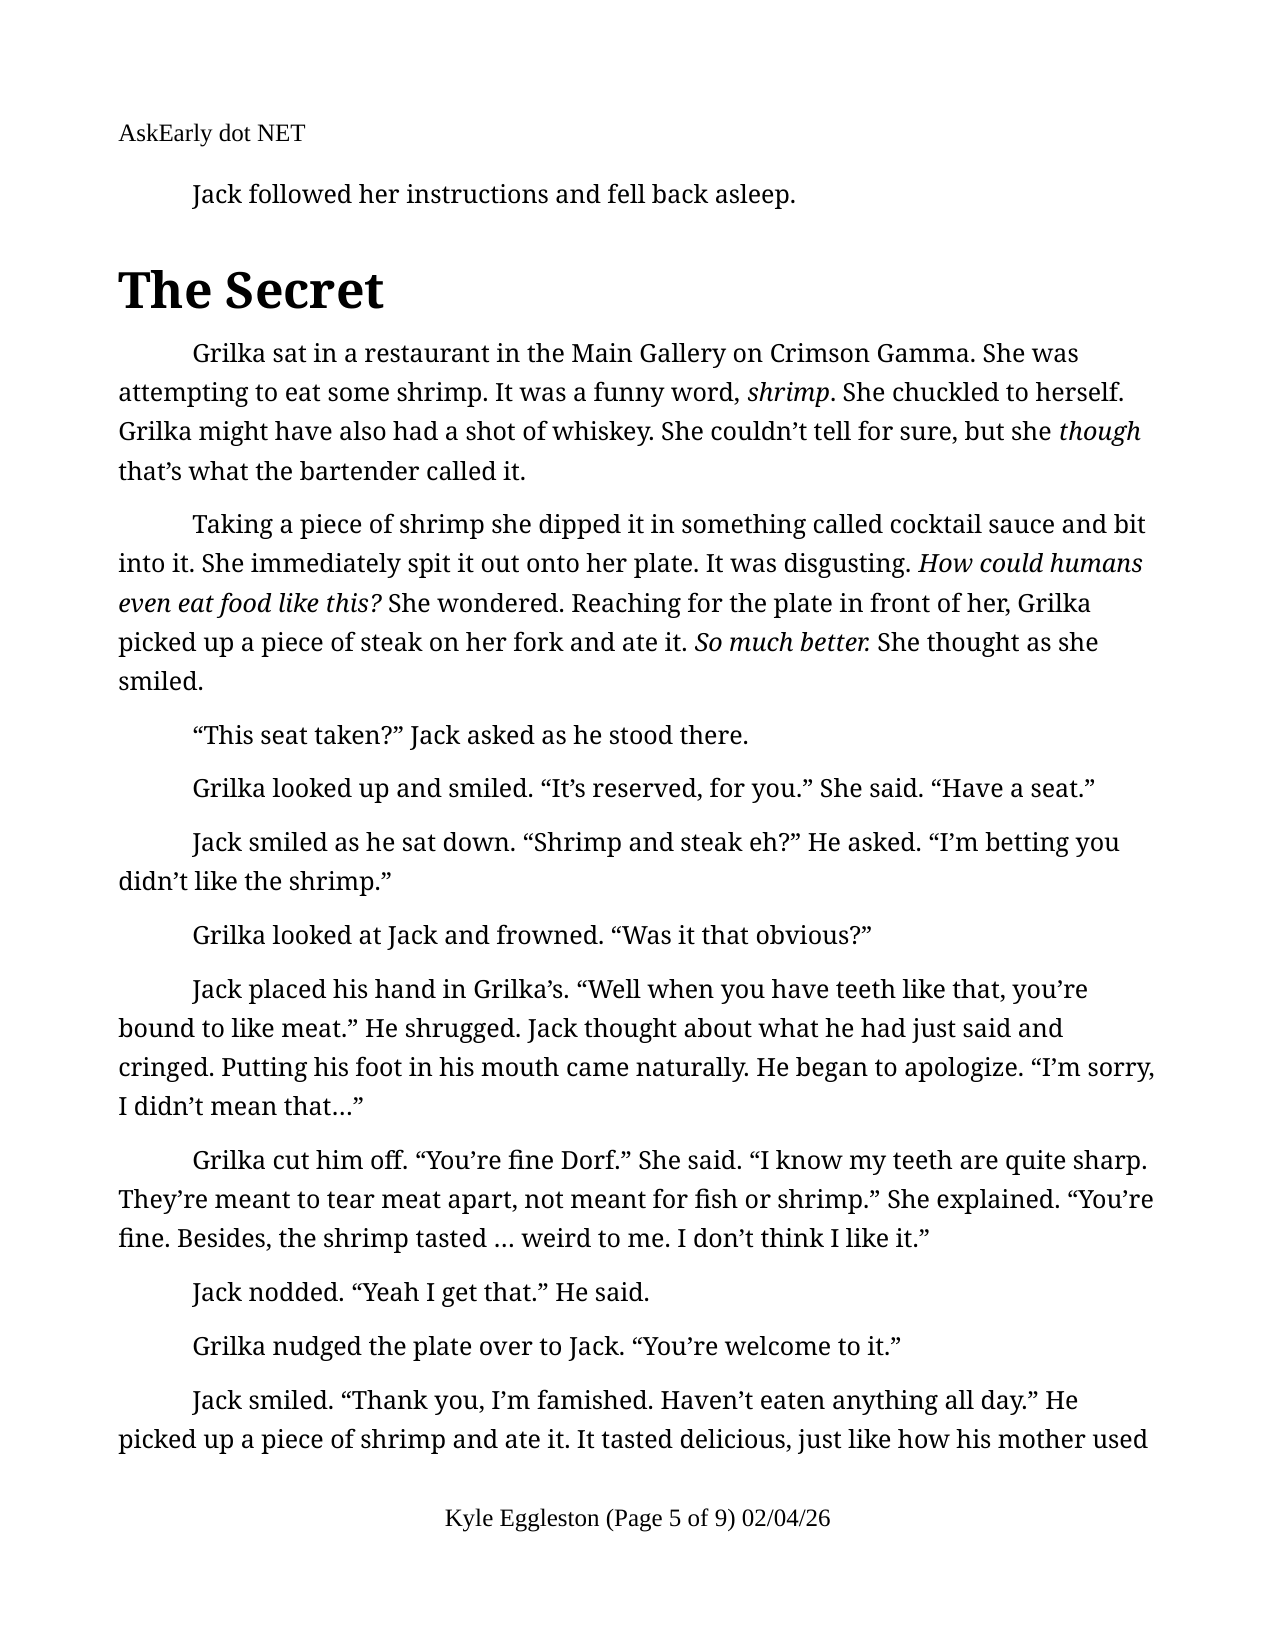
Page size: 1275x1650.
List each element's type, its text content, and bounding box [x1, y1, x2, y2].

text Jack smiled. “Thank you, I’m famished. Haven’t eaten anything all day.” He picked up a piece of shrimp and ate it. It tasted delicious, just like how his mother used [118, 1382, 1157, 1456]
text “This seat taken?” Jack asked as he stood there. [118, 717, 1157, 751]
text Grilka sat in a restaurant in the Main Gallery on Crimson Gamma. She was attempting to eat some shrimp. It was a funny word, shrimp. She chuckled to herself. Grilka might have also had a shot of whiskey. She couldn’t tell for sure, but she though that’s what the bartender called it. [118, 336, 1157, 487]
text Taking a piece of shrimp she dipped it in something called cocktail sauce and bit into it. She immediately spit it out onto her plate. It was disgusting. How could humans even eat food like this? She wondered. Reaching for the plate in front of her, Grilka picked up a piece of steak on her fork and ate it. So much better. She thought as she smiled. [118, 507, 1157, 698]
subtitle The Secret [118, 255, 1157, 323]
text Grilka looked at Jack and frowned. “Was it that obvious?” [118, 918, 1157, 952]
text Jack nodded. “Yeah I get that.” He said. [118, 1275, 1157, 1309]
text Grilka nudged the plate over to Jack. “You’re welcome to it.” [118, 1329, 1157, 1363]
text Jack followed her instructions and fell back asleep. [118, 176, 1157, 210]
text Jack placed his hand in Grilka’s. “Well when you have teeth like that, you’re bound to like meat.” He shrugged. Jack thought about what he had just said and cringed. Putting his foot in his mouth came naturally. He began to apologize. “I’m sorry, I didn’t mean that…” [118, 972, 1157, 1123]
text Jack smiled as he sat down. “Shrimp and steak eh?” He asked. “I’m betting you didn’t like the shrimp.” [118, 825, 1157, 898]
text Grilka looked up and smiled. “It’s reserved, for you.” She said. “Have a seat.” [118, 771, 1157, 805]
text Grilka cut him off. “You’re fine Dorf.” She said. “I know my teeth are quite sharp. They’re meant to tear meat apart, not meant for fish or shrimp.” She explained. “You’re fine. Besides, the shrimp tasted … weird to me. I don’t think I like it.” [118, 1143, 1157, 1255]
